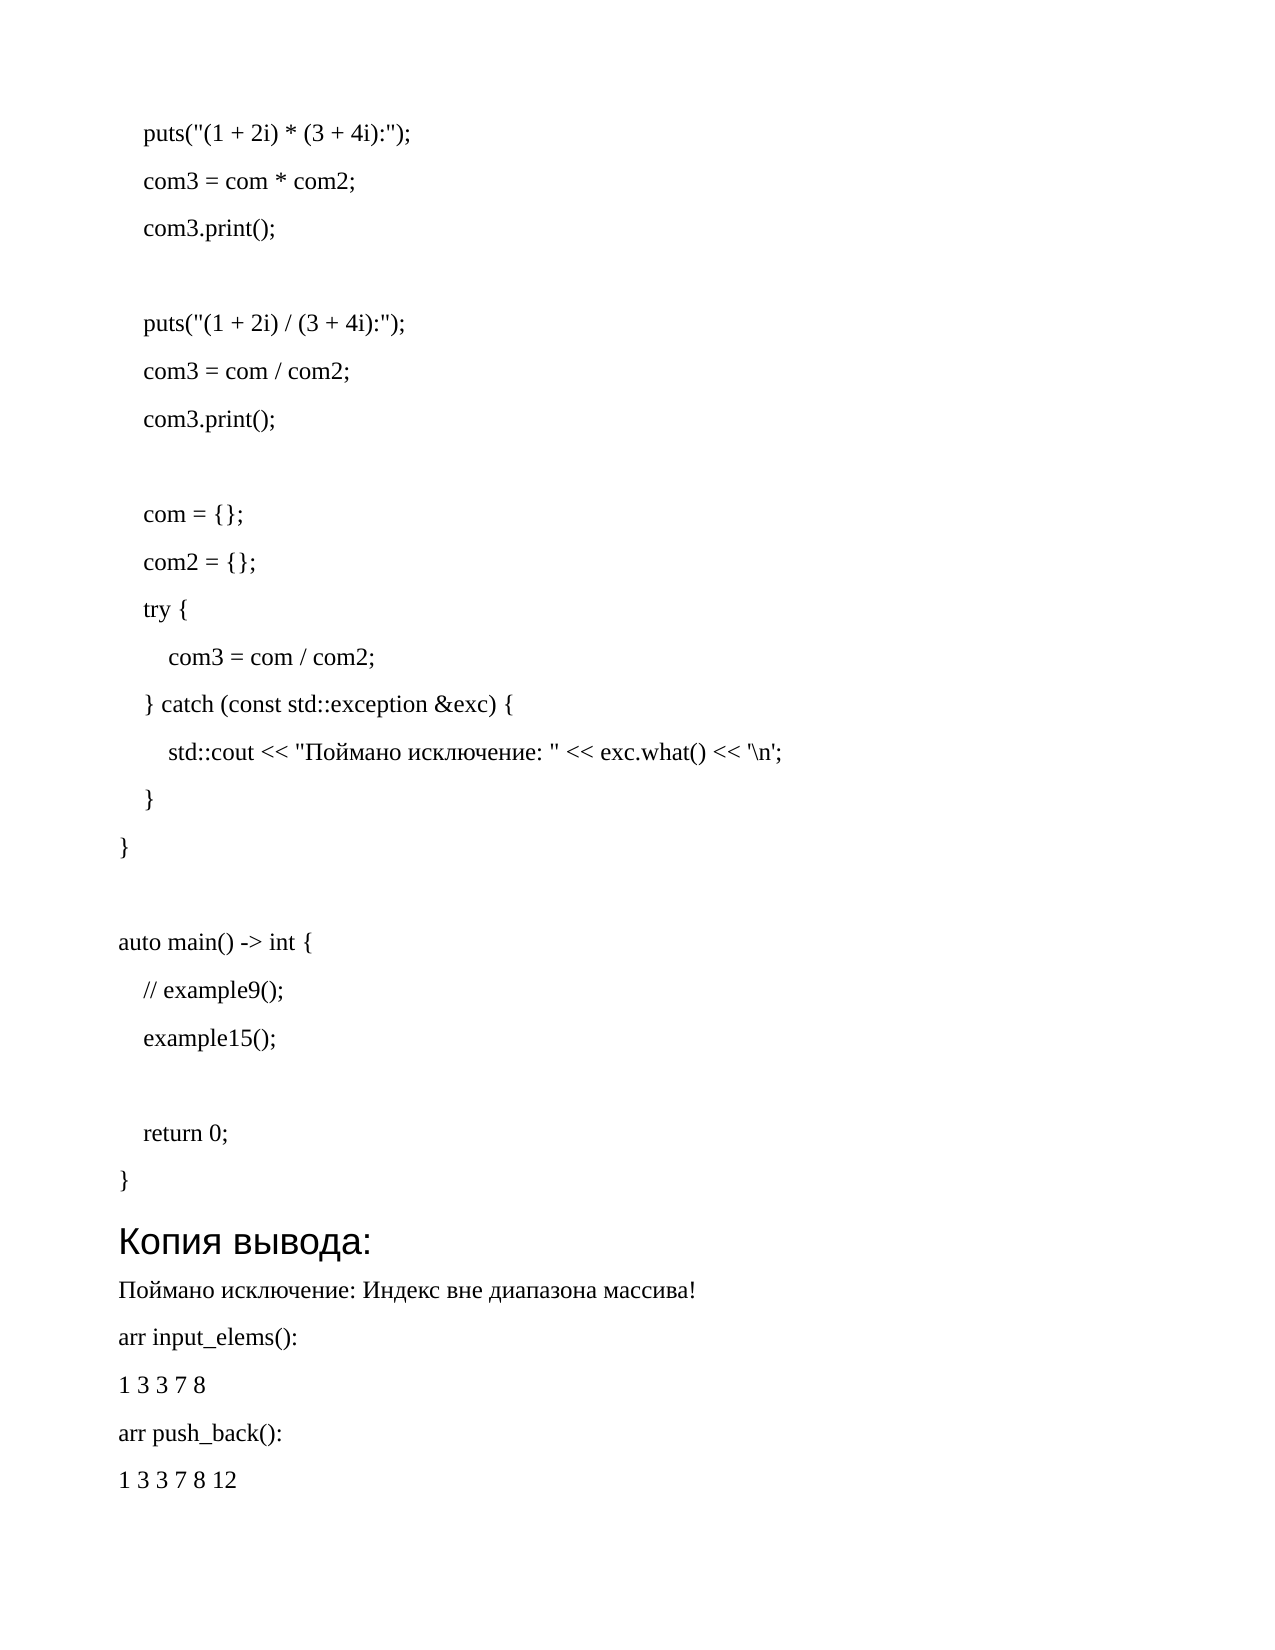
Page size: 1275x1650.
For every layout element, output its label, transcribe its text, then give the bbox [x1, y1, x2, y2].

subtitle Копия вывода: [118, 1219, 1157, 1262]
text puts("(1 + 2i) * (3 + 4i):"); [118, 118, 1157, 147]
text Поймано исключение: Индекс вне диапазона массива! [118, 1275, 1157, 1304]
text try { [118, 594, 1157, 623]
text com3.print(); [118, 213, 1157, 242]
text // example9(); [118, 975, 1157, 1004]
text arr input_elems(): [118, 1322, 1157, 1351]
text com3 = com * com2; [118, 166, 1157, 194]
text 1 3 3 7 8 [118, 1370, 1157, 1399]
text com = {}; [118, 499, 1157, 528]
text arr push_back(): [118, 1418, 1157, 1446]
text } [118, 832, 1157, 861]
text } catch (const std::exception &exc) { [118, 689, 1157, 718]
text com3 = com / com2; [118, 356, 1157, 385]
text puts("(1 + 2i) / (3 + 4i):"); [118, 308, 1157, 337]
text std::cout << "Поймано исключение: " << exc.what() << '\n'; [118, 737, 1157, 766]
text } [118, 1165, 1157, 1194]
text com3.print(); [118, 404, 1157, 432]
text return 0; [118, 1118, 1157, 1147]
text com3 = com / com2; [118, 642, 1157, 671]
text auto main() -> int { [118, 927, 1157, 956]
text } [118, 784, 1157, 813]
text example15(); [118, 1023, 1157, 1051]
text com2 = {}; [118, 547, 1157, 575]
text 1 3 3 7 8 12 [118, 1465, 1157, 1494]
